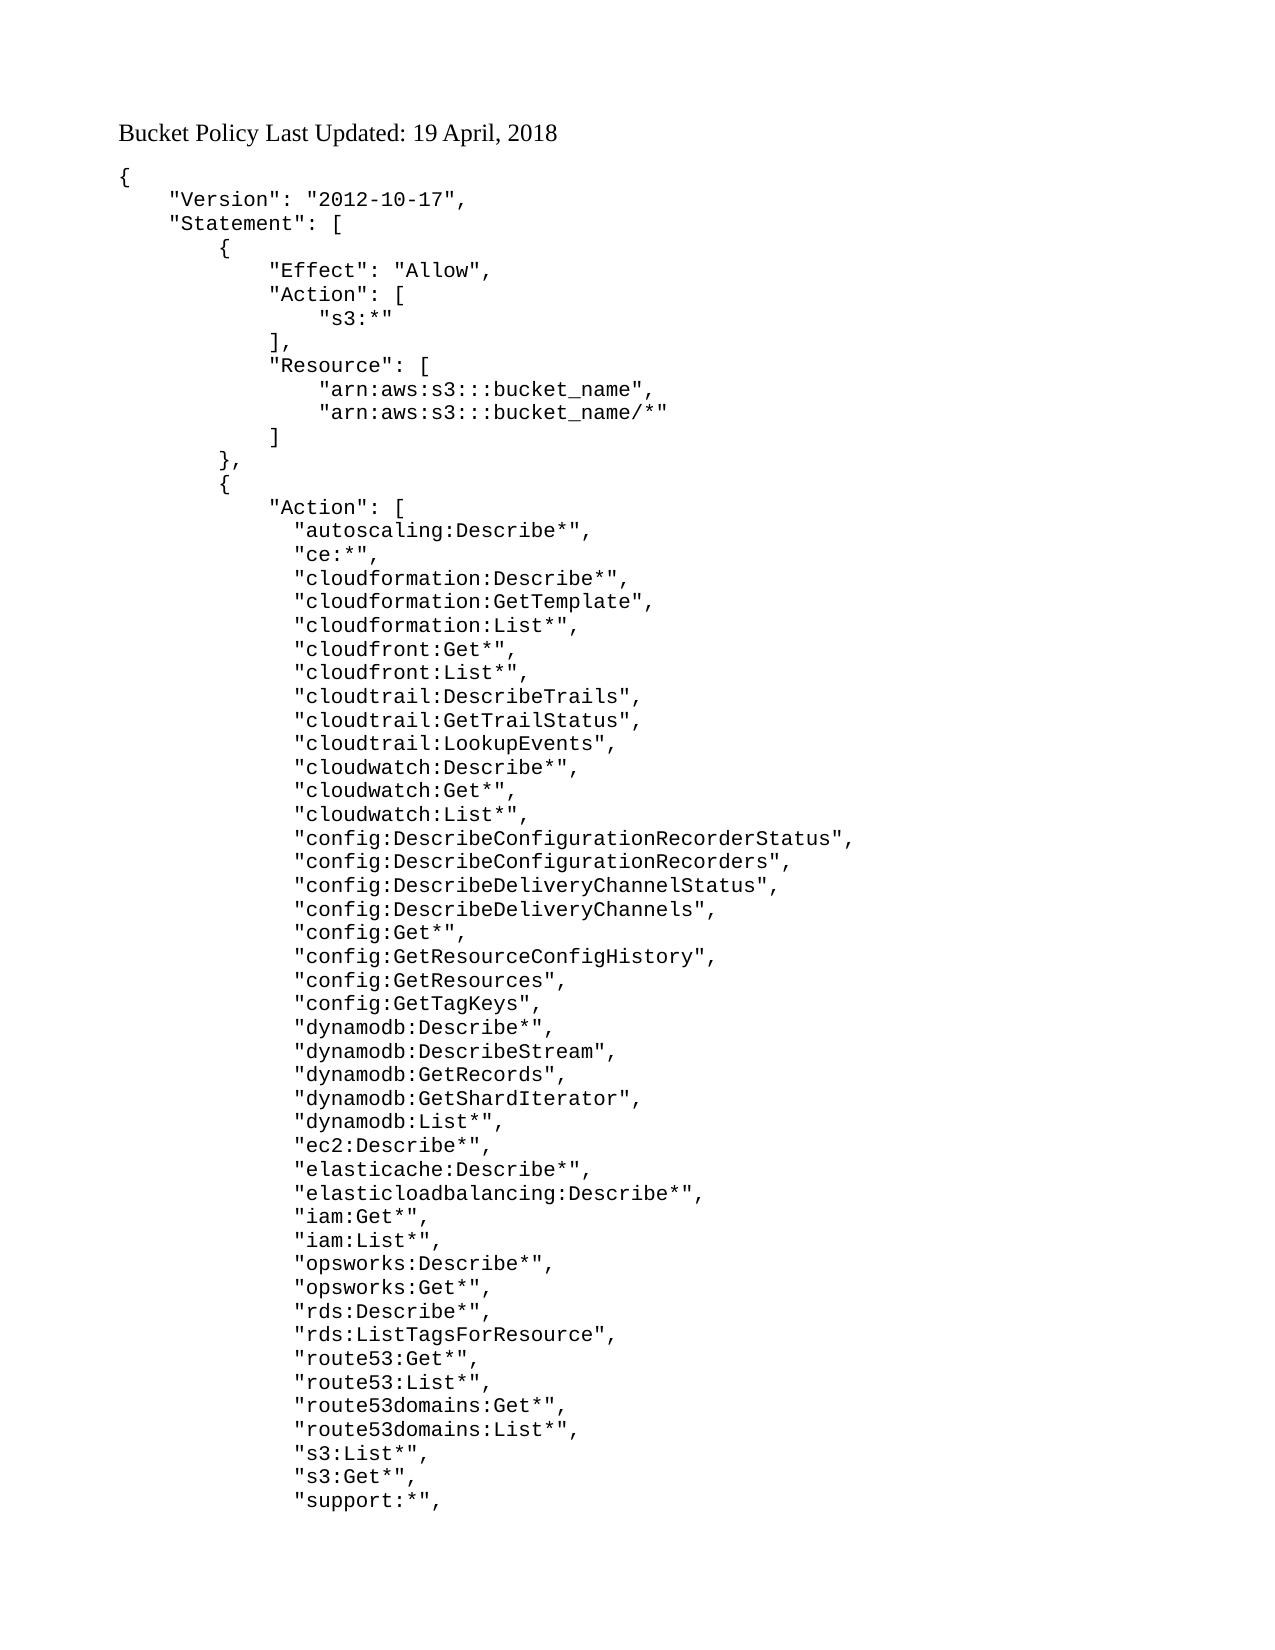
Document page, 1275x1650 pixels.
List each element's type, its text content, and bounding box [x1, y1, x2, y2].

text "ce:*", [118, 544, 1157, 568]
text "s3:List*", [118, 1443, 1157, 1466]
text "iam:List*", [118, 1230, 1157, 1253]
text "cloudfront:List*", [118, 662, 1157, 686]
text "opsworks:Get*", [118, 1277, 1157, 1301]
text "dynamodb:Describe*", [118, 1017, 1157, 1041]
text "config:GetTagKeys", [118, 993, 1157, 1017]
text "Statement": [ [118, 213, 1157, 237]
text "route53:List*", [118, 1372, 1157, 1395]
text "cloudtrail:LookupEvents", [118, 733, 1157, 757]
text ] [118, 426, 1157, 449]
text "dynamodb:GetShardIterator", [118, 1088, 1157, 1112]
text "elasticloadbalancing:Describe*", [118, 1182, 1157, 1206]
text "dynamodb:GetRecords", [118, 1064, 1157, 1088]
text "dynamodb:DescribeStream", [118, 1041, 1157, 1064]
text "cloudwatch:List*", [118, 804, 1157, 828]
text { [118, 473, 1157, 497]
text "Version": "2012-10-17", [118, 189, 1157, 213]
text "config:DescribeConfigurationRecorderStatus", [118, 828, 1157, 851]
text "cloudwatch:Describe*", [118, 757, 1157, 781]
text "config:DescribeDeliveryChannels", [118, 899, 1157, 922]
text "cloudtrail:DescribeTrails", [118, 686, 1157, 709]
text ], [118, 331, 1157, 355]
text "cloudtrail:GetTrailStatus", [118, 709, 1157, 733]
text "cloudformation:List*", [118, 615, 1157, 639]
text "cloudformation:GetTemplate", [118, 591, 1157, 615]
text "cloudwatch:Get*", [118, 781, 1157, 804]
text "config:Get*", [118, 922, 1157, 946]
text Bucket Policy Last Updated: 19 April, 2018 [118, 118, 1157, 147]
text { [118, 166, 1157, 189]
text "route53domains:Get*", [118, 1395, 1157, 1419]
text }, [118, 449, 1157, 473]
text "opsworks:Describe*", [118, 1253, 1157, 1277]
text "config:GetResources", [118, 970, 1157, 993]
text "route53domains:List*", [118, 1419, 1157, 1443]
text "cloudformation:Describe*", [118, 568, 1157, 591]
text "route53:Get*", [118, 1348, 1157, 1372]
text "ec2:Describe*", [118, 1135, 1157, 1159]
text "config:GetResourceConfigHistory", [118, 946, 1157, 970]
text "rds:ListTagsForResource", [118, 1324, 1157, 1348]
text "arn:aws:s3:::bucket_name", [118, 378, 1157, 402]
text { [118, 237, 1157, 260]
text "Resource": [ [118, 355, 1157, 378]
text "Action": [ [118, 497, 1157, 520]
text "config:DescribeConfigurationRecorders", [118, 851, 1157, 875]
text "support:*", [118, 1490, 1157, 1513]
text "s3:Get*", [118, 1466, 1157, 1490]
text "cloudfront:Get*", [118, 639, 1157, 662]
text "Action": [ [118, 284, 1157, 308]
text "config:DescribeDeliveryChannelStatus", [118, 875, 1157, 899]
text "autoscaling:Describe*", [118, 520, 1157, 544]
text "s3:*" [118, 308, 1157, 331]
text "dynamodb:List*", [118, 1112, 1157, 1135]
text "elasticache:Describe*", [118, 1159, 1157, 1182]
text "Effect": "Allow", [118, 260, 1157, 284]
text "arn:aws:s3:::bucket_name/*" [118, 402, 1157, 426]
text "rds:Describe*", [118, 1301, 1157, 1324]
text "iam:Get*", [118, 1206, 1157, 1230]
